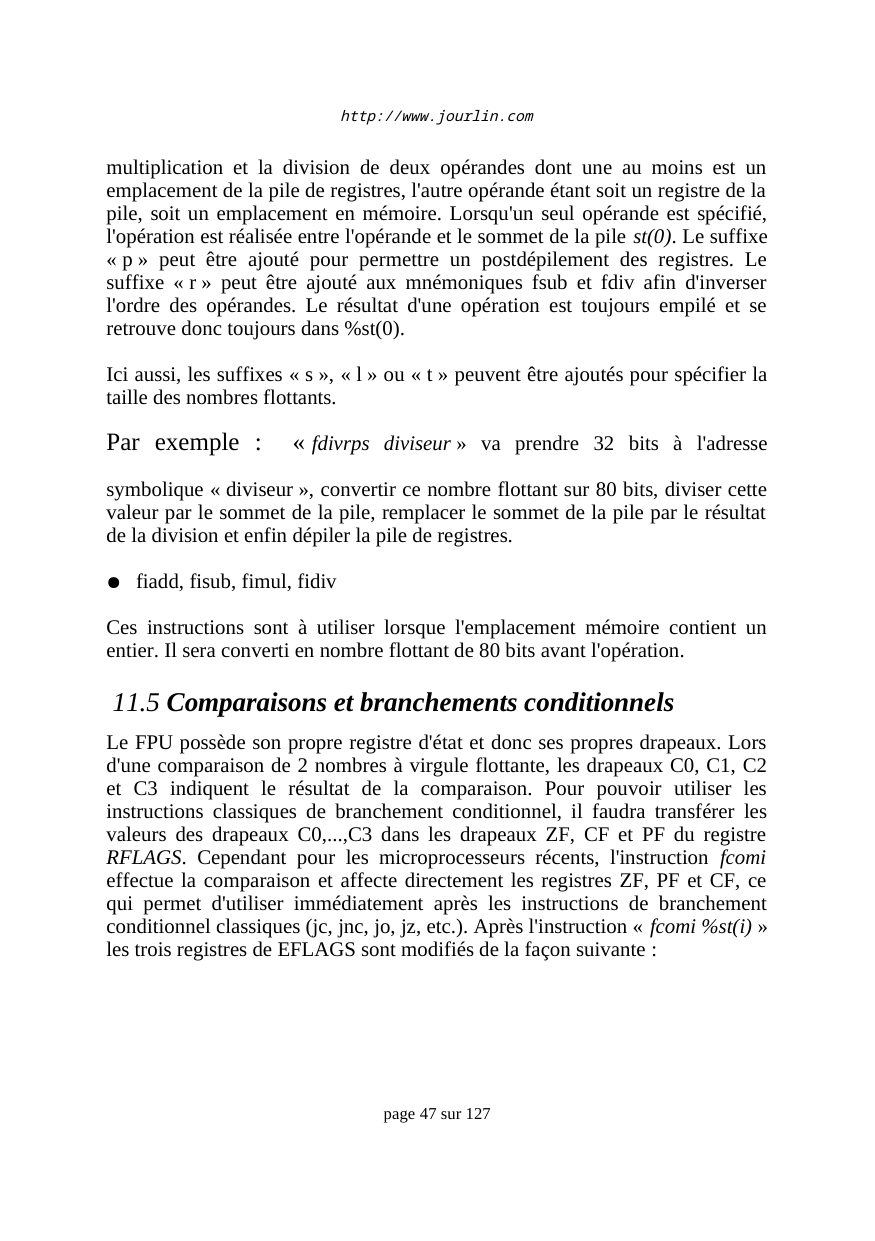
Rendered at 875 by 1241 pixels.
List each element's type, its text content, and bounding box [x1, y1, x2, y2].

list fiadd, fisub, fimul, fidiv [106, 559, 768, 593]
subtitle Comparaisons et branchements conditionnels [112, 687, 768, 717]
text Par exemple : « fdivrps diviseur » va prendre 32 bits à l'adresse symbolique « diviseur », convertir ce nombre flottant sur 80 bits, diviser cette valeur par le sommet de la pile, remplacer le sommet de la pile par le résultat de la division et enfin dépiler la pile de registres. [106, 421, 768, 547]
text Ici aussi, les suffixes « s », « l » ou « t » peuvent être ajoutés pour spécifier la taille des nombres flottants. [106, 352, 768, 409]
text Le FPU possède son propre registre d'état et donc ses propres drapeaux. Lors d'une comparaison de 2 nombres à virgule flottante, les drapeaux C0, C1, C2 et C3 indiquent le résultat de la comparaison. Pour pouvoir utiliser les instructions classiques de branchement conditionnel, il faudra transférer les valeurs des drapeaux C0,...,C3 dans les drapeaux ZF, CF et PF du registre RFLAGS. Cependant pour les microprocesseurs récents, l'instruction fcomi effectue la comparaison et affecte directement les registres ZF, PF et CF, ce qui permet d'utiliser immédiatement après les instructions de branchement conditionnel classiques (jc, jnc, jo, jz, etc.). Après l'instruction « fcomi %st(i) » les trois registres de EFLAGS sont modifiés de la façon suivante : [106, 729, 768, 961]
text Ces instructions sont à utiliser lorsque l'emplacement mémoire contient un entier. Il sera converti en nombre flottant de 80 bits avant l'opération. [106, 605, 768, 662]
text multiplication et la division de deux opérandes dont une au moins est un emplacement de la pile de registres, l'autre opérande étant soit un registre de la pile, soit un emplacement en mémoire. Lorsqu'un seul opérande est spécifié, l'opération est réalisée entre l'opérande et le sommet de la pile st(0). Le suffixe « p » peut être ajouté pour permettre un postdépilement des registres. Le suffixe « r » peut être ajouté aux mnémoniques fsub et fdiv afin d'inverser l'ordre des opérandes. Le résultat d'une opération est toujours empilé et se retrouve donc toujours dans %st(0). [106, 156, 768, 340]
